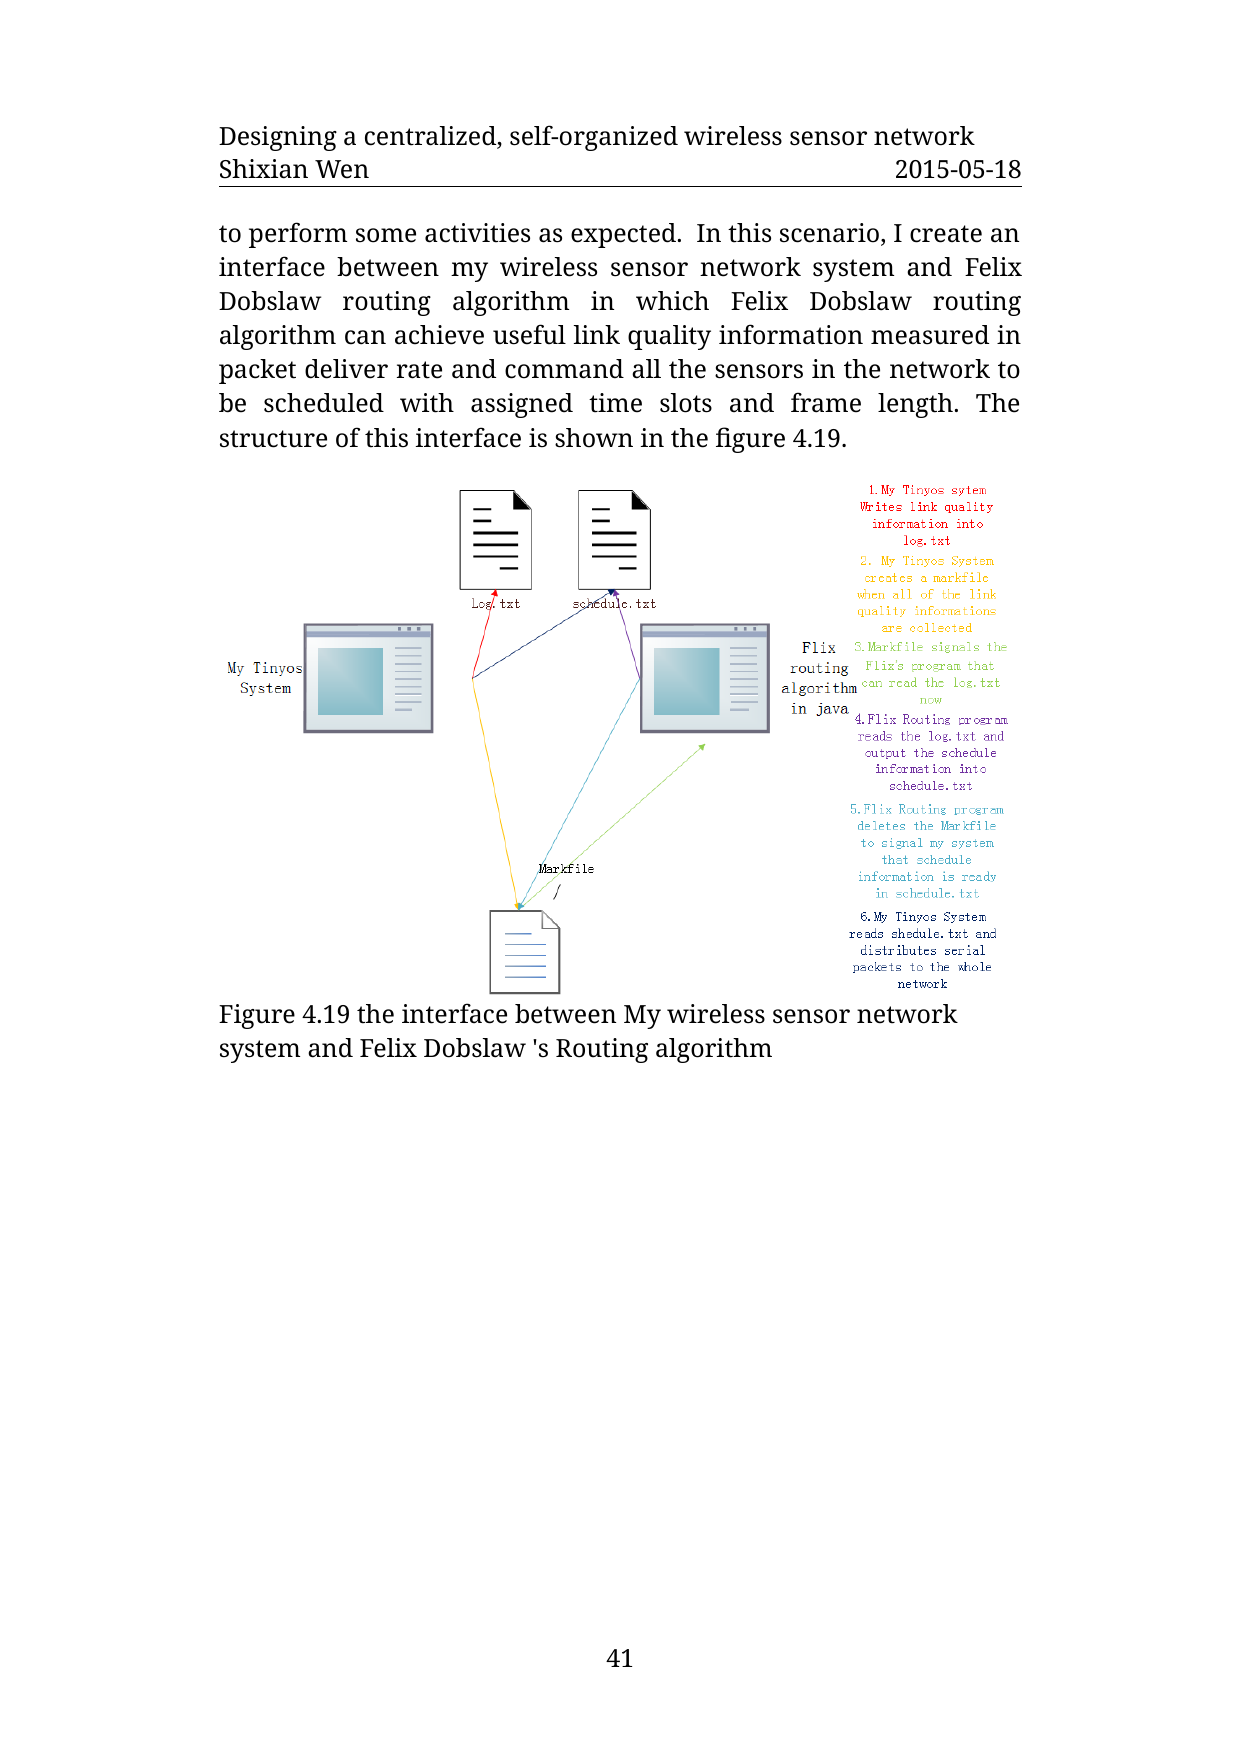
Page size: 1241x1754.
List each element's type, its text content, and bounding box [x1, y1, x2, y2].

text Figure 4.19 the interface between My wireless sensor network system and Felix Dobslaw 's Routing algorithm [218, 997, 1022, 1065]
picture [218, 479, 1022, 997]
text to perform some activities as expected. In this scenario, I create an interface between my wireless sensor network system and Felix Dobslaw routing algorithm in which Felix Dobslaw routing algorithm can achieve useful link quality information measured in packet deliver rate and command all the sensors in the network to be scheduled with assigned time slots and frame length. The structure of this interface is shown in the figure 4.19. [218, 216, 1022, 454]
